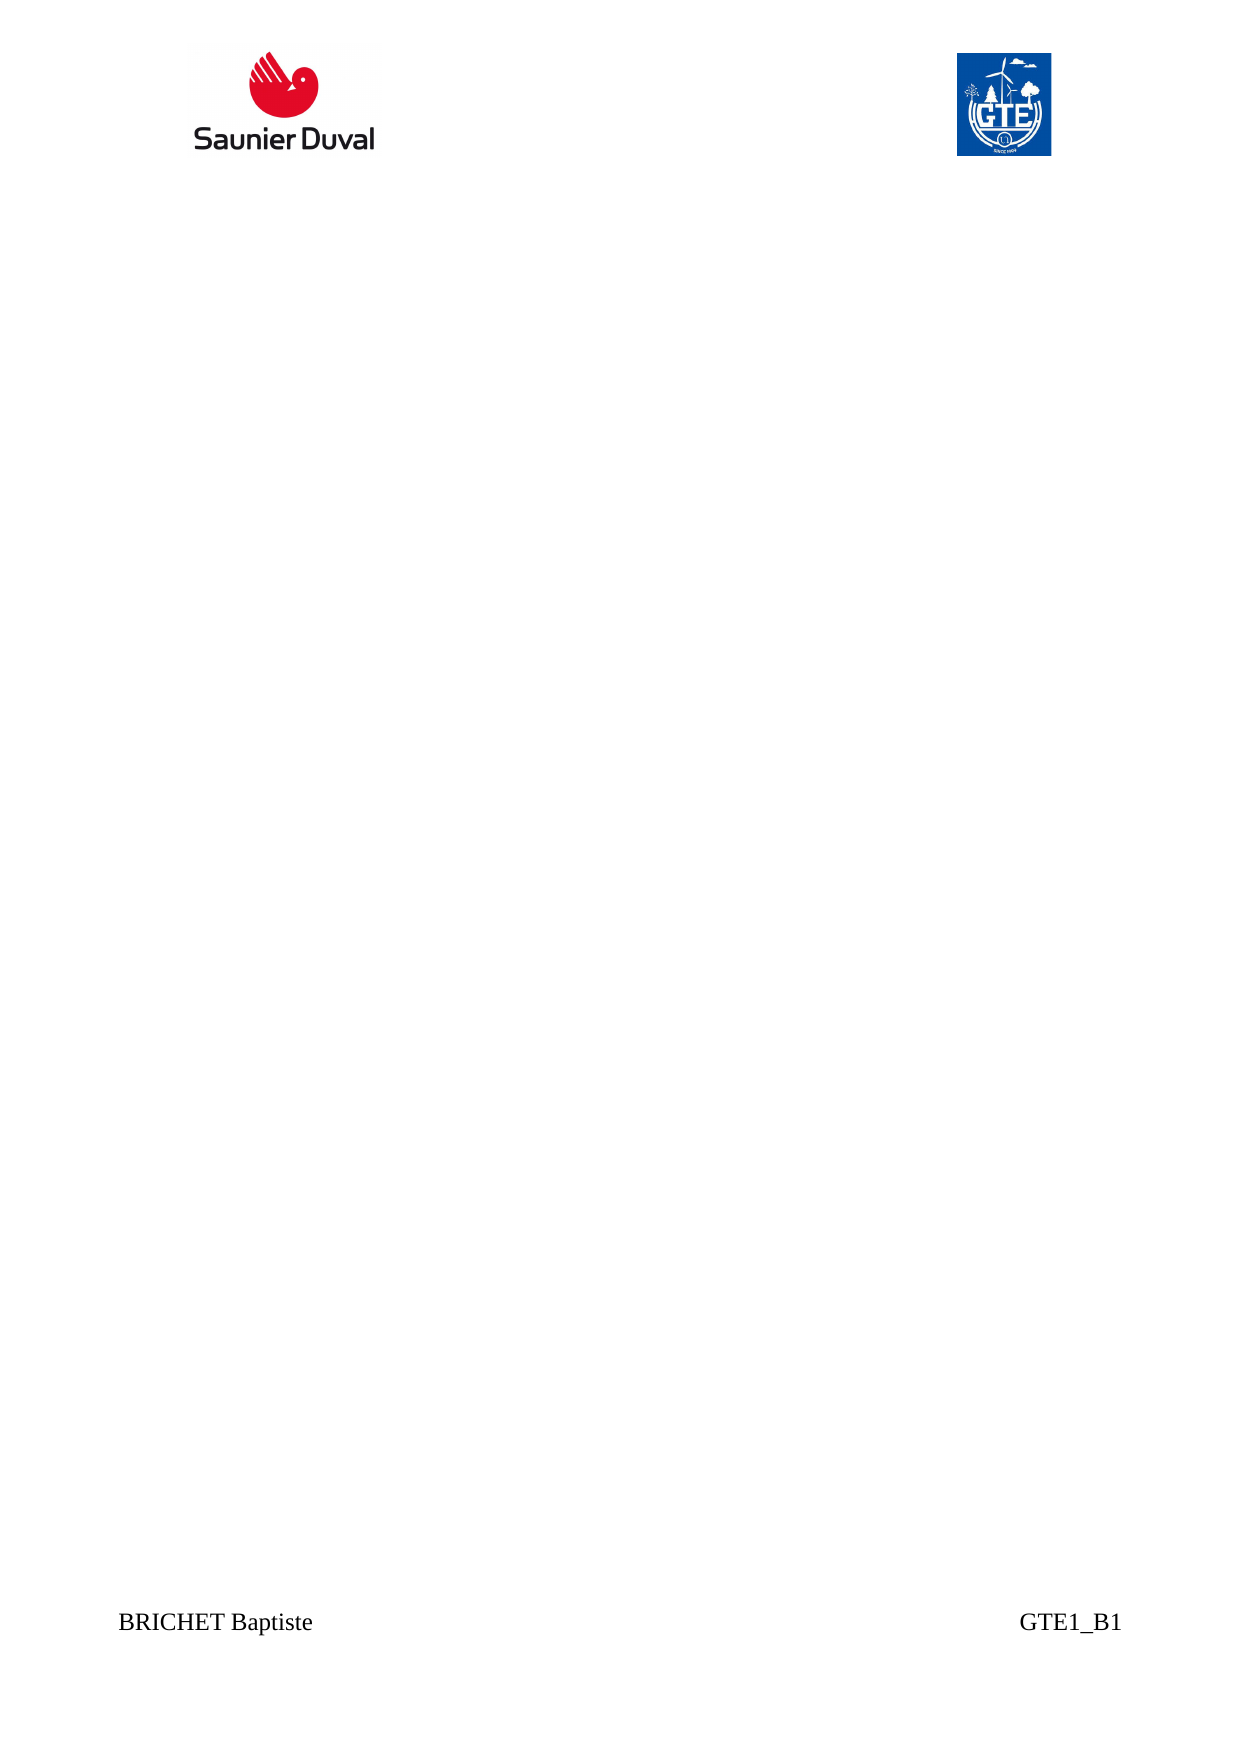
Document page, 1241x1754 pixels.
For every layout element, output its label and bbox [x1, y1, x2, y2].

picture [957, 53, 1052, 156]
picture [186, 43, 382, 158]
